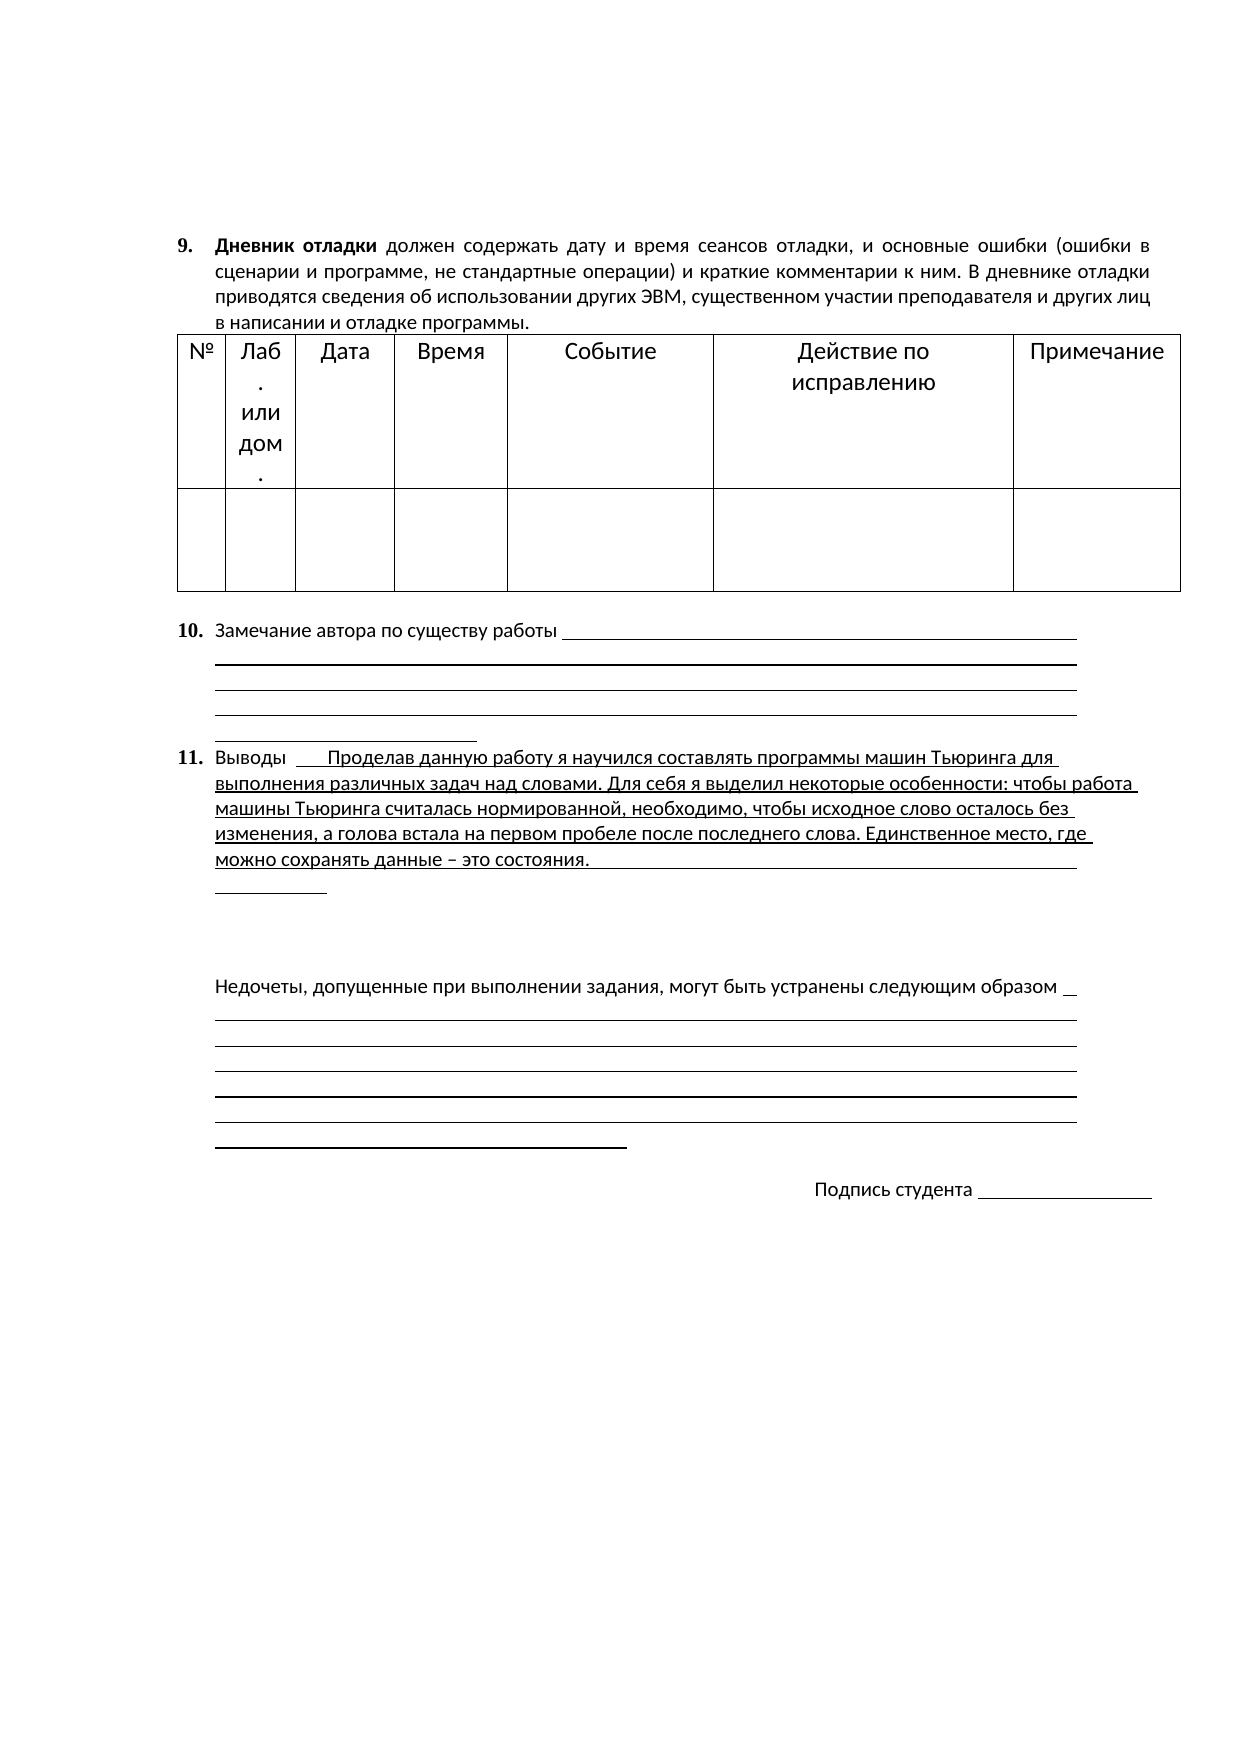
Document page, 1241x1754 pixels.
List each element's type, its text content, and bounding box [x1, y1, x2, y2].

table_header Действие по исправлению [714, 335, 1013, 488]
table_cell [508, 489, 713, 591]
table_header № [178, 335, 225, 488]
table_cell [1014, 489, 1180, 591]
table_header Примечание [1014, 335, 1180, 488]
table_cell [178, 489, 225, 591]
text Подпись студента [215, 1176, 1152, 1202]
table_header Дата [296, 335, 394, 488]
table_header Время [395, 335, 507, 488]
table_header Событие [508, 335, 713, 488]
table_cell [395, 489, 507, 591]
table_cell [296, 489, 394, 591]
list Замечание автора по существу работы [177, 617, 1152, 744]
list Выводы Проделав данную работу я научился составлять программы машин Тьюринга для выполнения различных задач над словами. Для себя я выделил некоторые особенности: чтобы работа машины Тьюринга считалась нормированной, необходимо, чтобы исходное слово осталось без изменения, а голова встала на первом пробеле после последнего слова. Единственное место, где можно сохранять данные – это состояния. [177, 744, 1152, 897]
table_cell [714, 489, 1013, 591]
text Недочеты, допущенные при выполнении задания, могут быть устранены следующим образом [215, 973, 1152, 1151]
list Дневник отладки должен содержать дату и время сеансов отладки, и основные ошибки (ошибки в сценарии и программе, не стандартные операции) и краткие комментарии к ним. В дневнике отладки приводятся сведения об использовании других ЭВМ, существенном участии преподавателя и других лиц в написании и отладке программы. [177, 233, 1152, 334]
table_cell [226, 489, 295, 591]
table_header Лаб. или дом. [226, 335, 295, 488]
